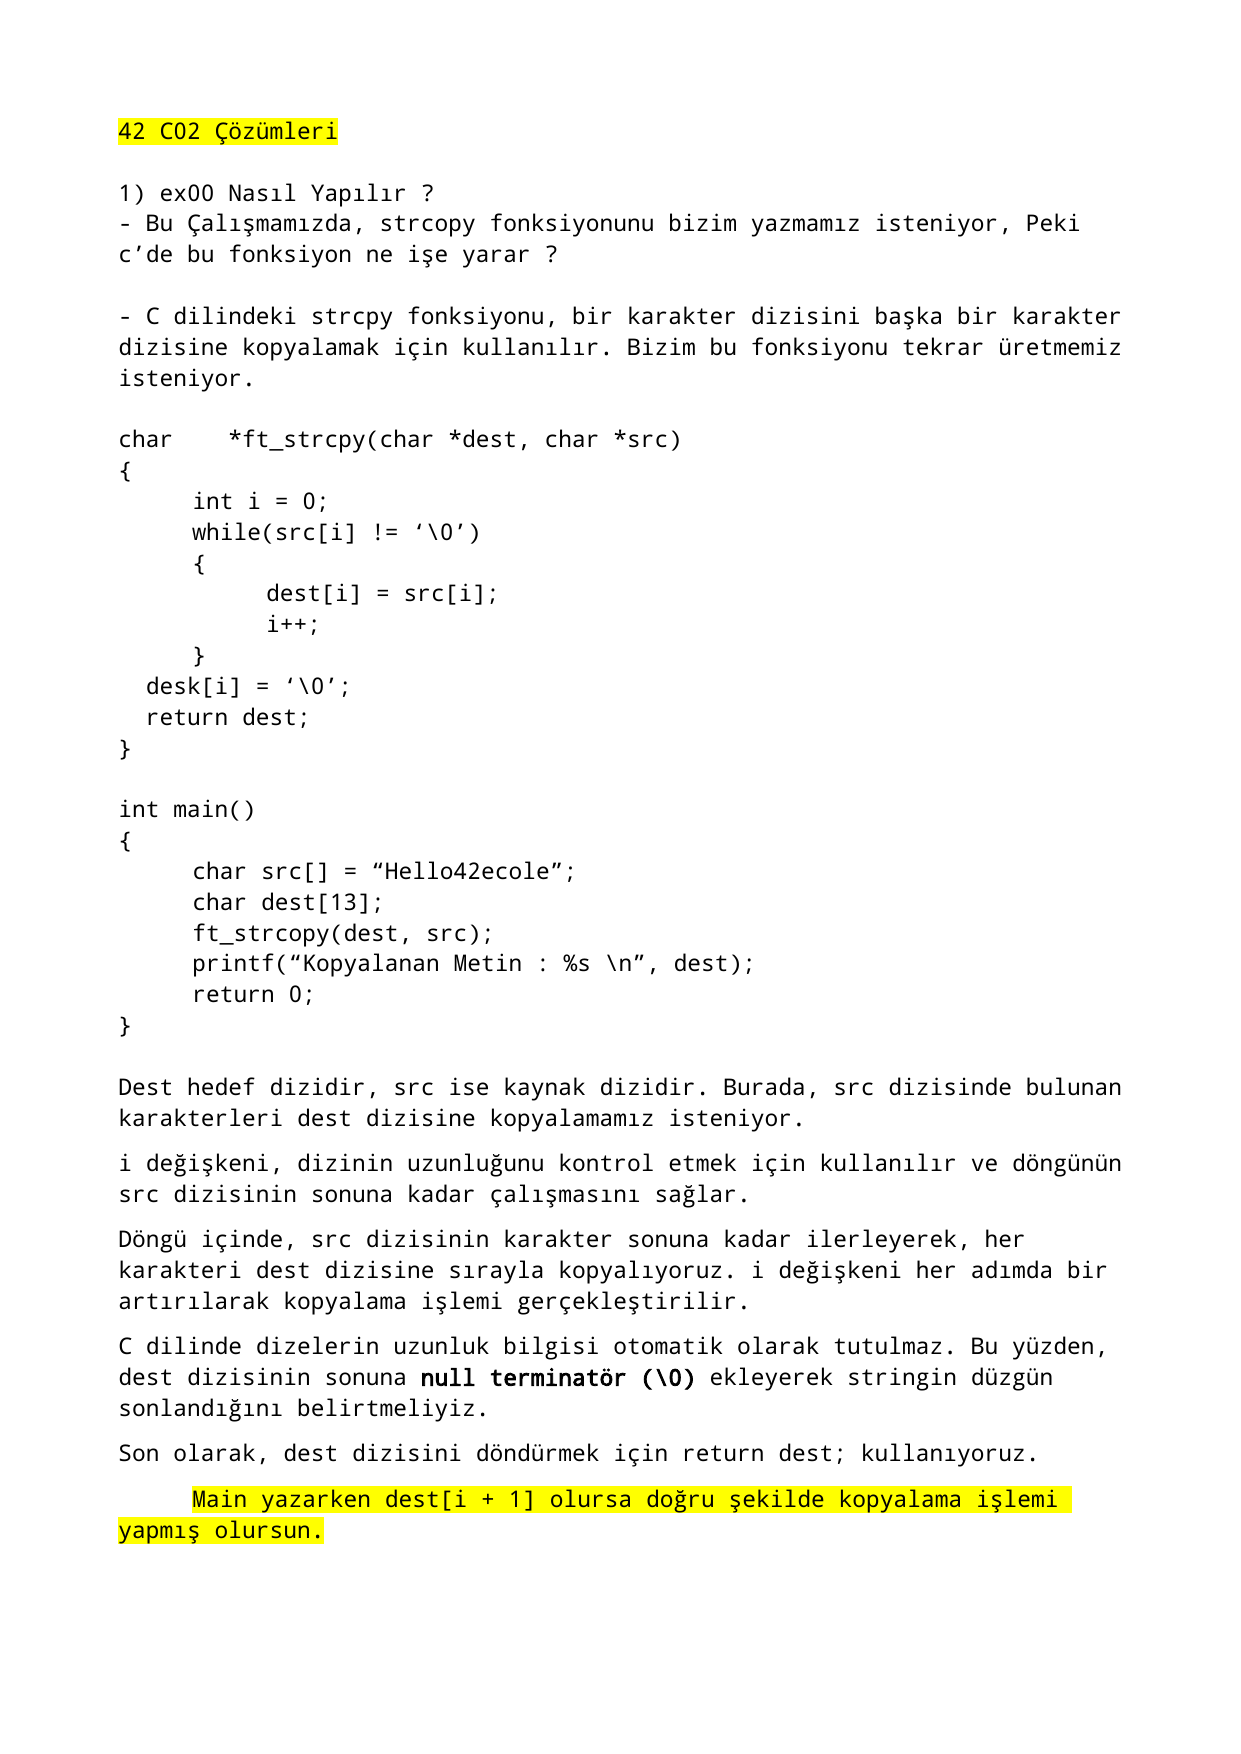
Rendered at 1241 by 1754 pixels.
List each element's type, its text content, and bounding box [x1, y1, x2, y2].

text while(src[i] != ‘\0’) [118, 519, 1122, 546]
text i++; [118, 611, 1122, 638]
text } [118, 642, 1122, 669]
text int main() [118, 796, 1122, 823]
text char *ft_strcpy(char *dest, char *src) [118, 426, 1122, 453]
text Main yazarken dest[i + 1] olursa doğru şekilde kopyalama işlemi yapmış olursun. [118, 1486, 1122, 1544]
text int i = 0; [118, 488, 1122, 515]
text 1) ex00 Nasıl Yapılır ? [118, 180, 1122, 207]
text 42 C02 Çözümleri [118, 118, 1122, 145]
text dest[i] = src[i]; [118, 581, 1122, 607]
text return 0; [118, 981, 1122, 1008]
text - Bu Çalışmamızda, strcopy fonksiyonunu bizim yazmamız isteniyor, Peki c’de bu fonksiyon ne işe yarar ? [118, 211, 1122, 268]
text i değişkeni, dizinin uzunluğunu kontrol etmek için kullanılır ve döngünün src dizisinin sonuna kadar çalışmasını sağlar. [118, 1150, 1122, 1208]
text Döngü içinde, src dizisinin karakter sonuna kadar ilerleyerek, her karakteri dest dizisine sırayla kopyalıyoruz. i değişkeni her adımda bir artırılarak kopyalama işlemi gerçekleştirilir. [118, 1226, 1122, 1315]
text } [118, 1012, 1122, 1039]
text Dest hedef dizidir, src ise kaynak dizidir. Burada, src dizisinde bulunan karakterleri dest dizisine kopyalamamız isteniyor. [118, 1074, 1122, 1132]
text printf(“Kopyalanan Metin : %s \n”, dest); [118, 951, 1122, 977]
text { [118, 457, 1122, 484]
text char src[] = “Hello42ecole”; [118, 858, 1122, 885]
text return dest; [118, 704, 1122, 731]
text { [118, 827, 1122, 854]
text - C dilindeki strcpy fonksiyonu, bir karakter dizisini başka bir karakter dizisine kopyalamak için kullanılır. Bizim bu fonksiyonu tekrar üretmemiz isteniyor. [118, 303, 1122, 392]
text C dilinde dizelerin uzunluk bilgisi otomatik olarak tutulmaz. Bu yüzden, dest dizisinin sonuna null terminatör (\0) ekleyerek stringin düzgün sonlandığını belirtmeliyiz. [118, 1333, 1122, 1422]
text Son olarak, dest dizisini döndürmek için return dest; kullanıyoruz. [118, 1441, 1122, 1467]
text ft_strcopy(dest, src); [118, 920, 1122, 947]
text desk[i] = ‘\0’; [118, 673, 1122, 700]
text } [118, 735, 1122, 762]
text { [118, 550, 1122, 577]
text char dest[13]; [118, 889, 1122, 916]
